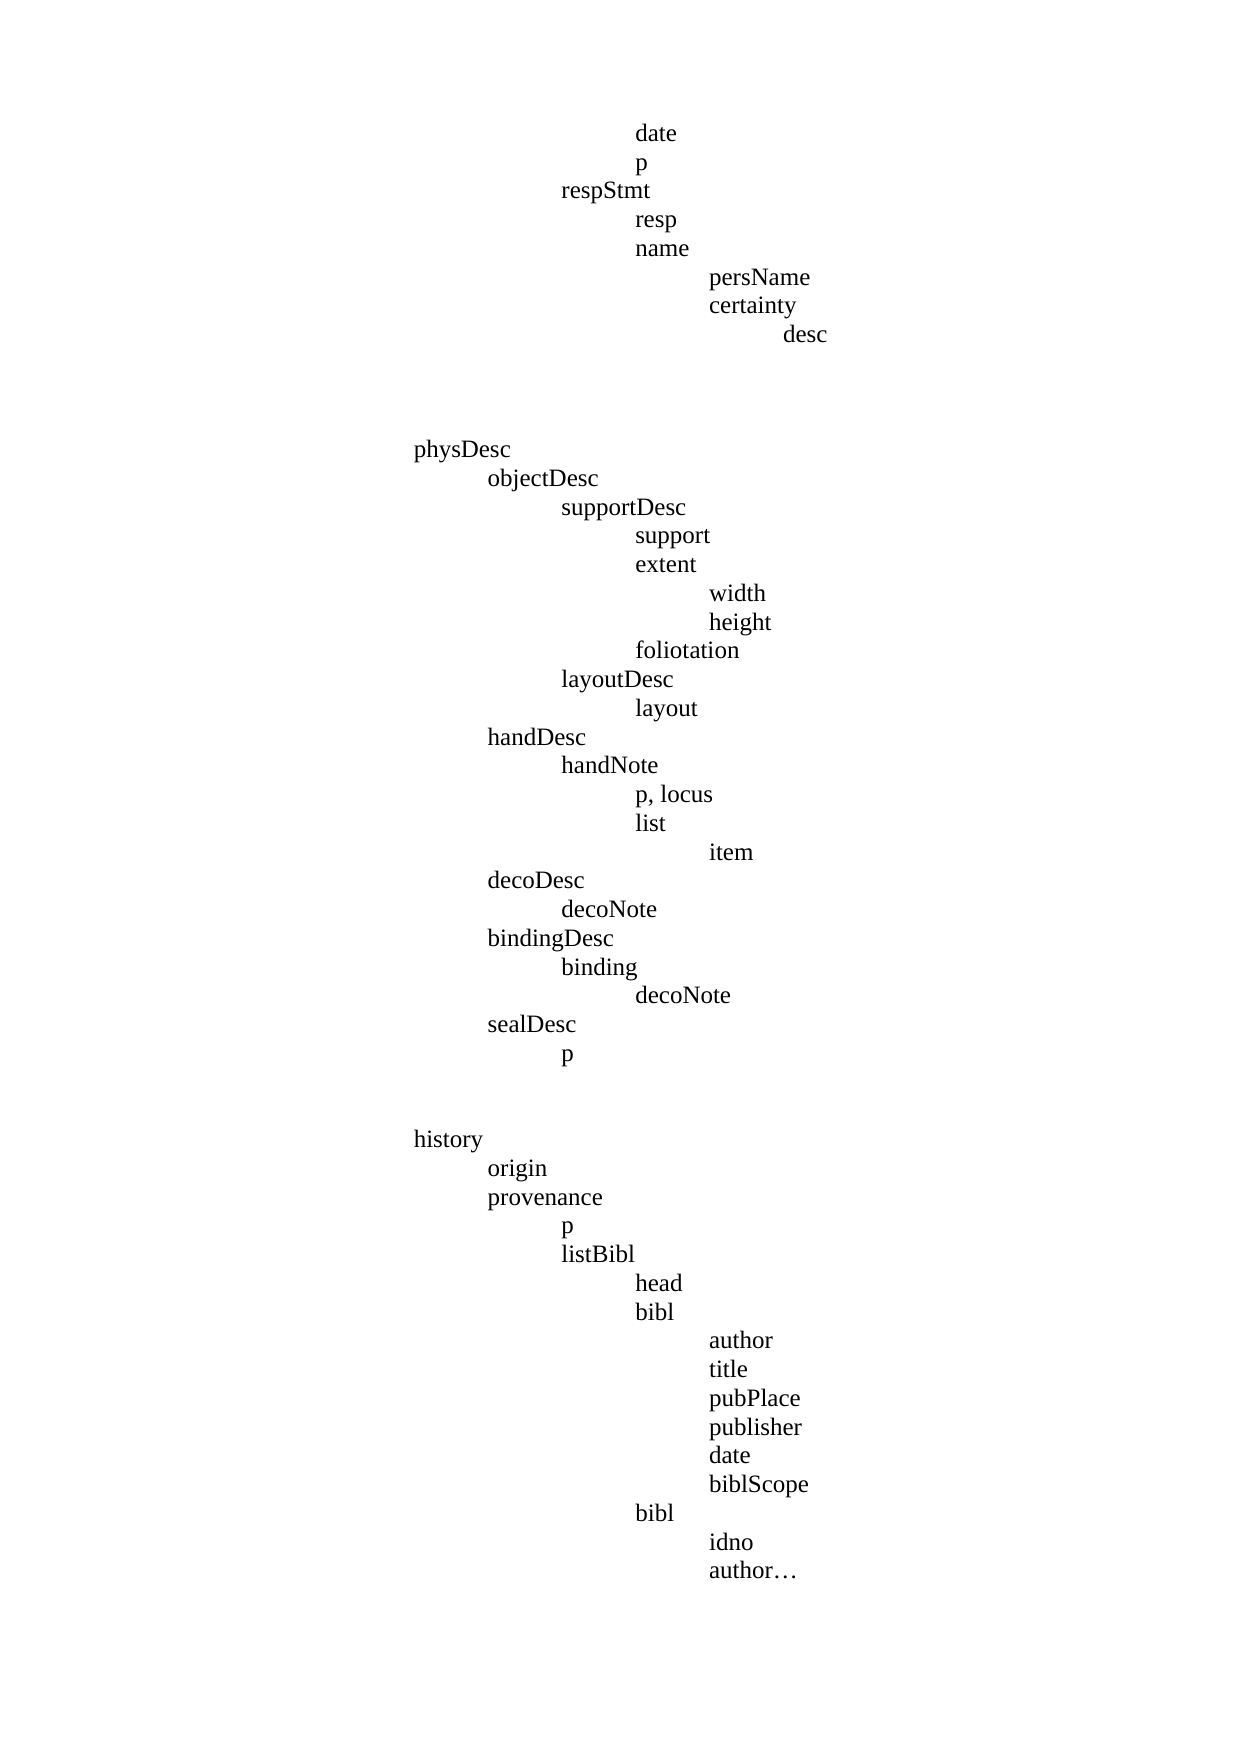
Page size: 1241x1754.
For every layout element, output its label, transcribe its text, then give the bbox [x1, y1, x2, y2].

text persName [118, 262, 1122, 291]
text handDesc [118, 722, 1122, 751]
text publisher [118, 1412, 1122, 1441]
text pubPlace [118, 1383, 1122, 1412]
text extent [118, 549, 1122, 578]
text item [118, 837, 1122, 866]
text p [118, 147, 1122, 176]
text bindingDesc [118, 923, 1122, 952]
text support [118, 521, 1122, 549]
text head [118, 1268, 1122, 1297]
text name [118, 233, 1122, 262]
text sealDesc [118, 1009, 1122, 1038]
text layout [118, 693, 1122, 722]
text decoDesc [118, 866, 1122, 894]
text certainty [118, 291, 1122, 319]
text width [118, 578, 1122, 607]
text bibl [118, 1498, 1122, 1527]
text biblScope [118, 1469, 1122, 1498]
text idno [118, 1527, 1122, 1556]
text physDesc [118, 434, 1122, 463]
text binding [118, 952, 1122, 981]
text title [118, 1354, 1122, 1383]
text origin [118, 1153, 1122, 1182]
text p, locus [118, 779, 1122, 808]
text layoutDesc [118, 664, 1122, 693]
text author [118, 1326, 1122, 1354]
text bibl [118, 1297, 1122, 1326]
text decoNote [118, 894, 1122, 923]
text objectDesc [118, 463, 1122, 492]
text respStmt [118, 176, 1122, 204]
text date [118, 118, 1122, 147]
text list [118, 808, 1122, 837]
text listBibl [118, 1239, 1122, 1268]
text date [118, 1441, 1122, 1469]
text p [118, 1038, 1122, 1067]
text supportDesc [118, 492, 1122, 521]
text height [118, 607, 1122, 636]
text history [118, 1124, 1122, 1153]
text author… [118, 1556, 1122, 1584]
text foliotation [118, 636, 1122, 664]
text resp [118, 204, 1122, 233]
text handNote [118, 751, 1122, 779]
text desc [118, 319, 1122, 348]
text p [118, 1211, 1122, 1239]
text decoNote [118, 981, 1122, 1009]
text provenance [118, 1182, 1122, 1211]
